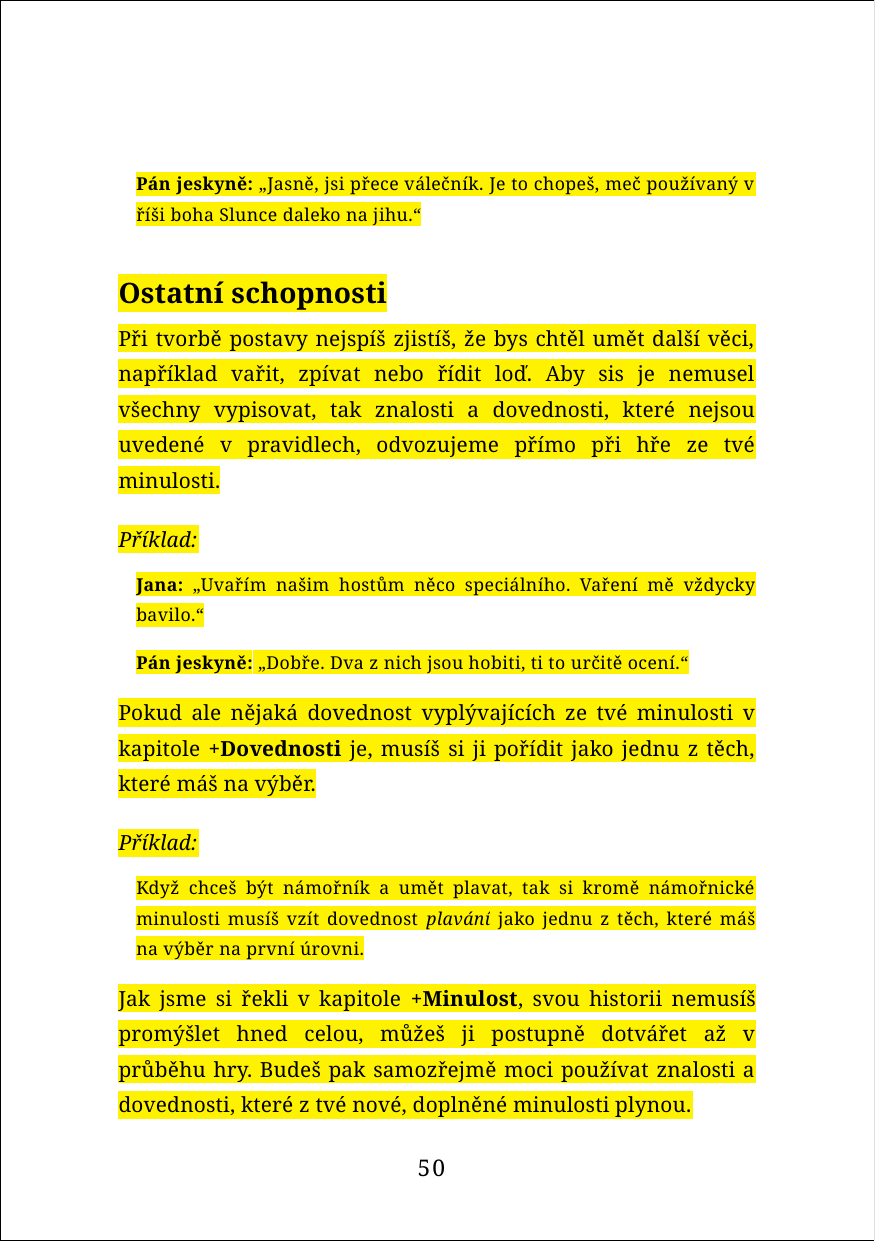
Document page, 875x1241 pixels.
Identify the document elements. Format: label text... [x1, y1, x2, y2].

subtitle Ostatní schopnosti [118, 273, 756, 312]
text Jana: „Uvařím našim hostům něco speciálního. Vaření mě vždycky bavilo.“ [136, 572, 756, 627]
text Jak jsme si řekli v kapitole +Minulost, svou historii nemusíš promýšlet hned celou, můžeš ji postupně dotvářet až v průběhu hry. Budeš pak samozřejmě moci používat znalosti a dovednosti, které z tvé nové, doplněné minulosti plynou. [118, 984, 756, 1119]
text Pán jeskyně: „Jasně, jsi přece válečník. Je to chopeš, meč používaný v říši boha Slunce daleko na jihu.“ [136, 172, 756, 226]
text Pokud ale nějaká dovednost vyplývajících ze tvé minulosti v kapitole +Dovednosti je, musíš si ji pořídit jako jednu z těch, které máš na výběr. [118, 698, 756, 798]
text Pán jeskyně: „Dobře. Dva z nich jsou hobiti, ti to určitě ocení.“ [136, 650, 756, 674]
text Příklad: [118, 828, 756, 857]
text Při tvorbě postavy nejspíš zjistíš, že bys chtěl umět další věci, například vařit, zpívat nebo řídit loď. Aby sis je nemusel všechny vypisovat, tak znalosti a dovednosti, které nejsou uvedené v pravidlech, odvozujeme přímo při hře ze tvé minulosti. [118, 324, 756, 494]
text Když chceš být námořník a umět plavat, tak si kromě námořnické minulosti musíš vzít dovednost plavání jako jednu z těch, které máš na výběr na první úrovni. [136, 876, 756, 960]
text Příklad: [118, 525, 756, 553]
